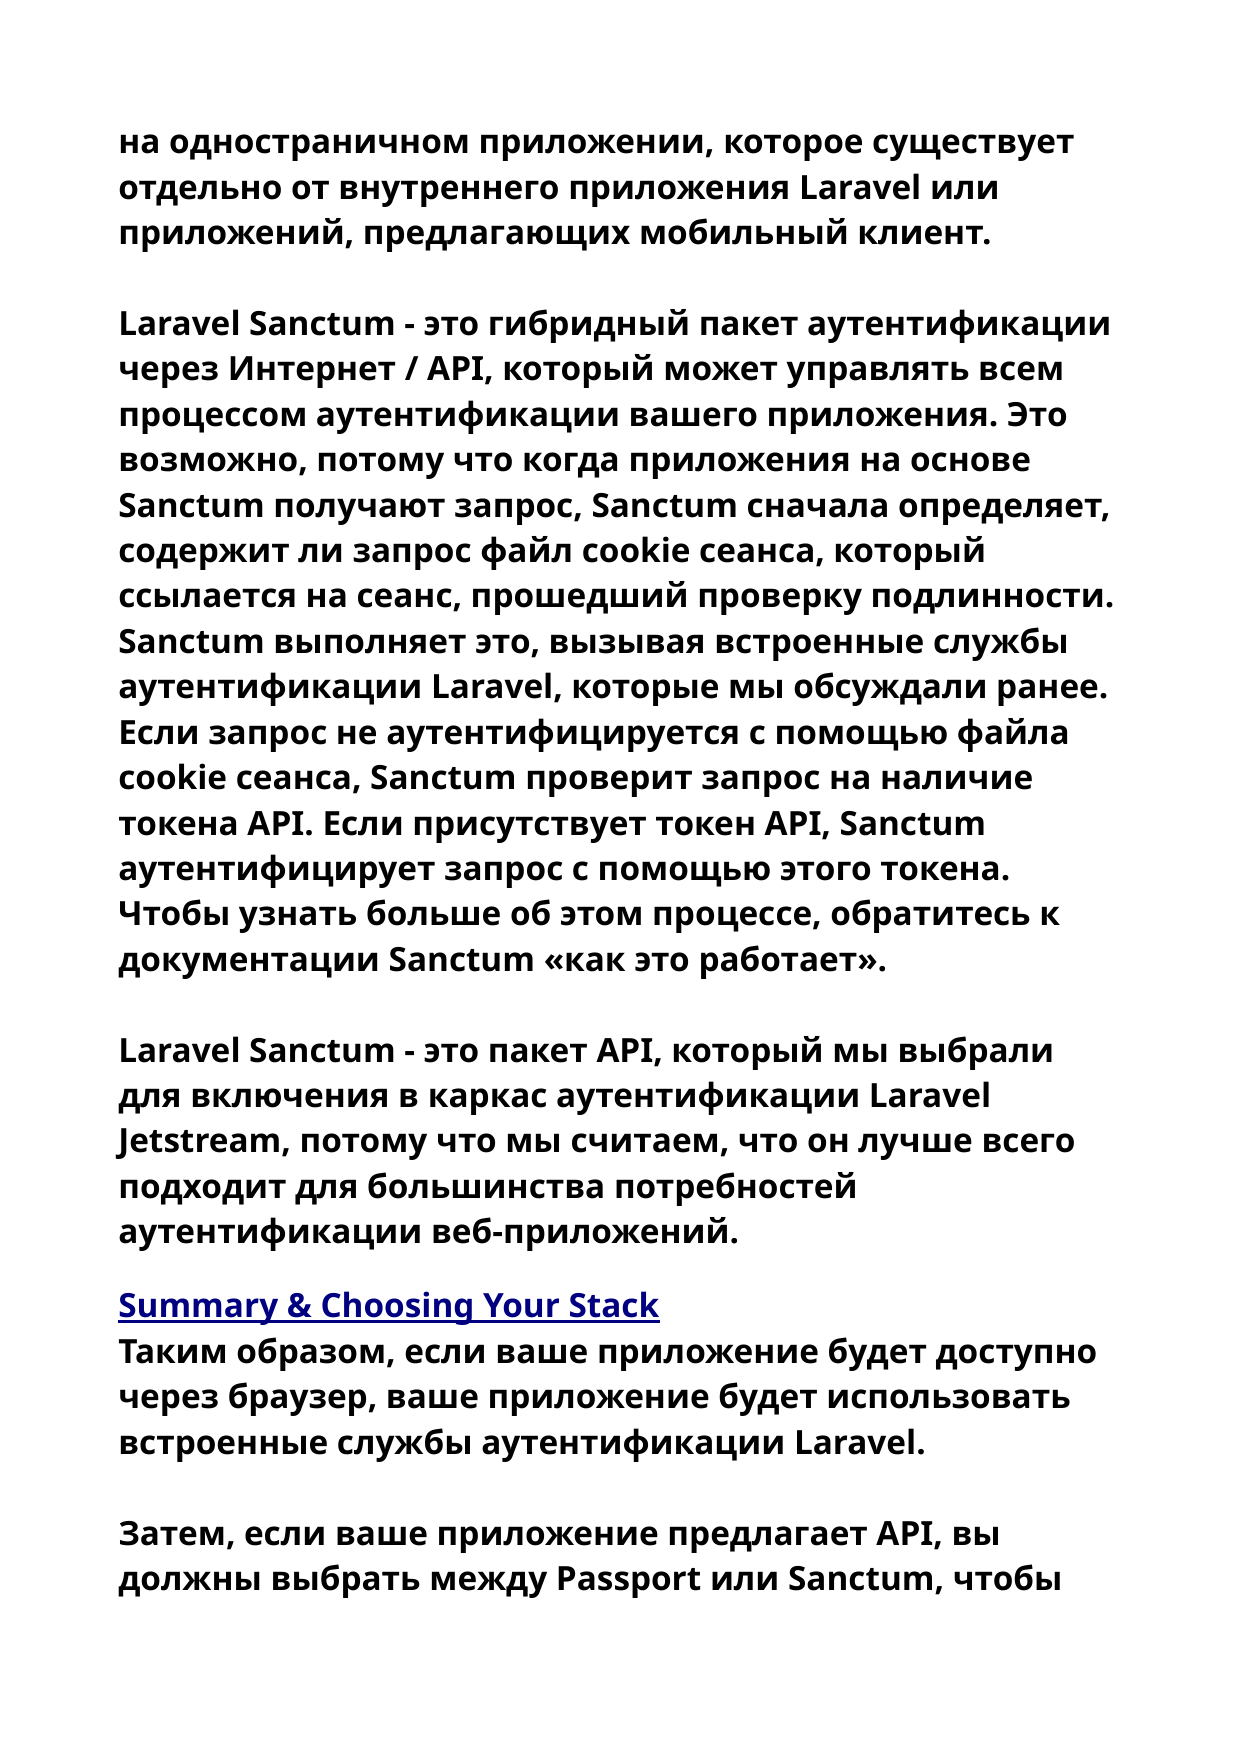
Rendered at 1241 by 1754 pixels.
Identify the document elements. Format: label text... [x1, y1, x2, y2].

text Таким образом, если ваше приложение будет доступно через браузер, ваше приложение будет использовать встроенные службы аутентификации Laravel. Затем, если ваше приложение предлагает API, вы должны выбрать между Passport или Sanctum, чтобы [118, 1328, 1122, 1600]
subtitle Summary & Choosing Your Stack [118, 1282, 1122, 1328]
text на одностраничном приложении, которое существует отдельно от внутреннего приложения Laravel или приложений, предлагающих мобильный клиент. Laravel Sanctum - это гибридный пакет аутентификации через Интернет / API, который может управлять всем процессом аутентификации вашего приложения. Это возможно, потому что когда приложения на основе Sanctum получают запрос, Sanctum сначала определяет, содержит ли запрос файл cookie сеанса, который ссылается на сеанс, прошедший проверку подлинности. Sanctum выполняет это, вызывая встроенные службы аутентификации Laravel, которые мы обсуждали ранее. Если запрос не аутентифицируется с помощью файла cookie сеанса, Sanctum проверит запрос на наличие токена API. Если присутствует токен API, Sanctum аутентифицирует запрос с помощью этого токена. Чтобы узнать больше об этом процессе, обратитесь к документации Sanctum «как это работает». Laravel Sanctum - это пакет API, который мы выбрали для включения в каркас аутентификации Laravel Jetstream, потому что мы считаем, что он лучше всего подходит для большинства потребностей аутентификации веб-приложений. [118, 118, 1122, 1253]
